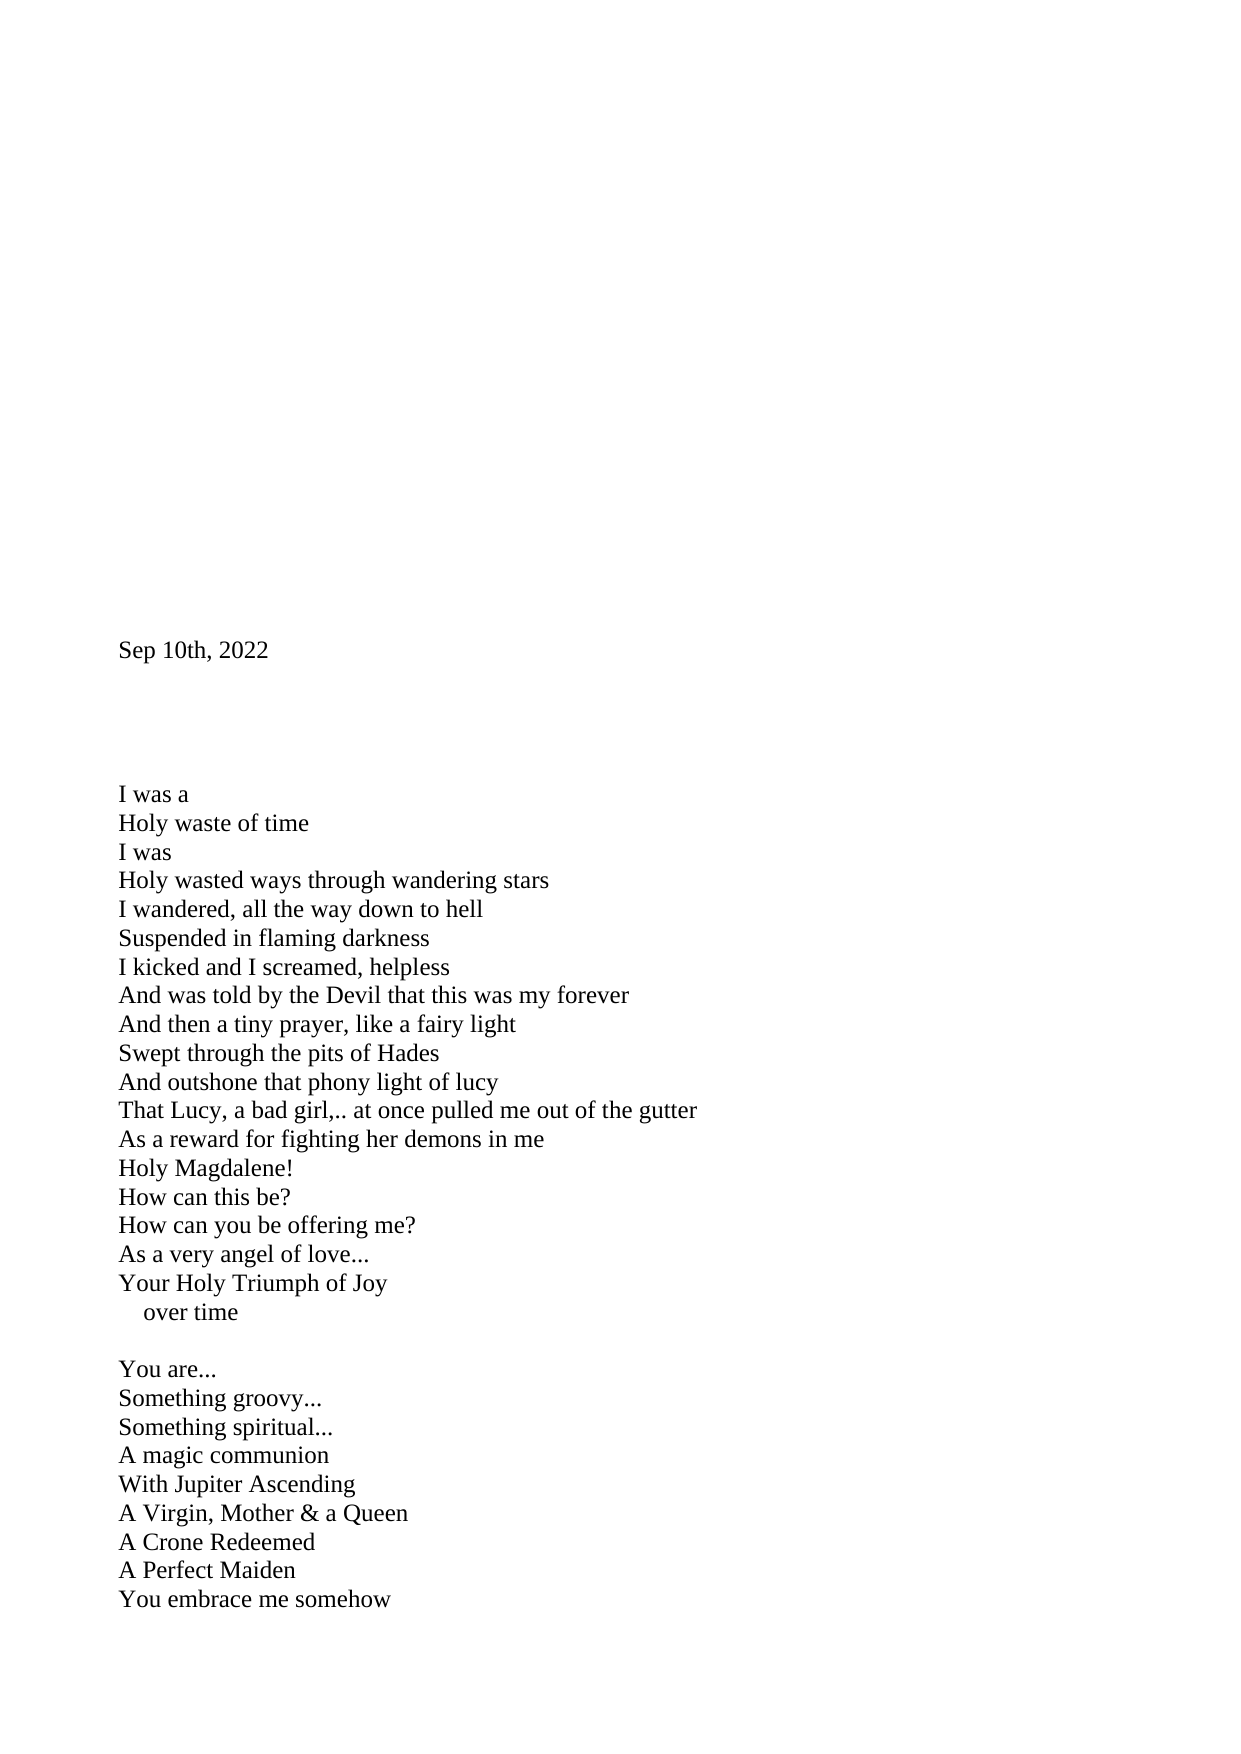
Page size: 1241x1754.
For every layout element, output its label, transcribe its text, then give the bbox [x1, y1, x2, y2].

text A magic communion [118, 1441, 1122, 1469]
text Sep 10th, 2022 [118, 636, 1122, 664]
text And was told by the Devil that this was my forever [118, 981, 1122, 1009]
text As a very angel of love... [118, 1239, 1122, 1268]
text You are... [118, 1354, 1122, 1383]
text As a reward for fighting her demons in me [118, 1124, 1122, 1153]
text Suspended in flaming darkness [118, 923, 1122, 952]
text Swept through the pits of Hades [118, 1038, 1122, 1067]
text I kicked and I screamed, helpless [118, 952, 1122, 981]
text A Virgin, Mother & a Queen [118, 1498, 1122, 1527]
text That Lucy, a bad girl,.. at once pulled me out of the gutter [118, 1096, 1122, 1124]
text A Perfect Maiden [118, 1556, 1122, 1584]
text How can you be offering me? [118, 1211, 1122, 1239]
text A Crone Redeemed [118, 1527, 1122, 1556]
text And then a tiny prayer, like a fairy light [118, 1009, 1122, 1038]
text Something groovy... [118, 1383, 1122, 1412]
text How can this be? [118, 1182, 1122, 1211]
text I was a [118, 779, 1122, 808]
text Holy waste of time [118, 808, 1122, 837]
text With Jupiter Ascending [118, 1469, 1122, 1498]
text I was [118, 837, 1122, 866]
text You embrace me somehow [118, 1584, 1122, 1613]
text Holy Magdalene! [118, 1153, 1122, 1182]
text over time [118, 1297, 1122, 1326]
text Something spiritual... [118, 1412, 1122, 1441]
text Your Holy Triumph of Joy [118, 1268, 1122, 1297]
text Holy wasted ways through wandering stars [118, 866, 1122, 894]
text And outshone that phony light of lucy [118, 1067, 1122, 1096]
text I wandered, all the way down to hell [118, 894, 1122, 923]
